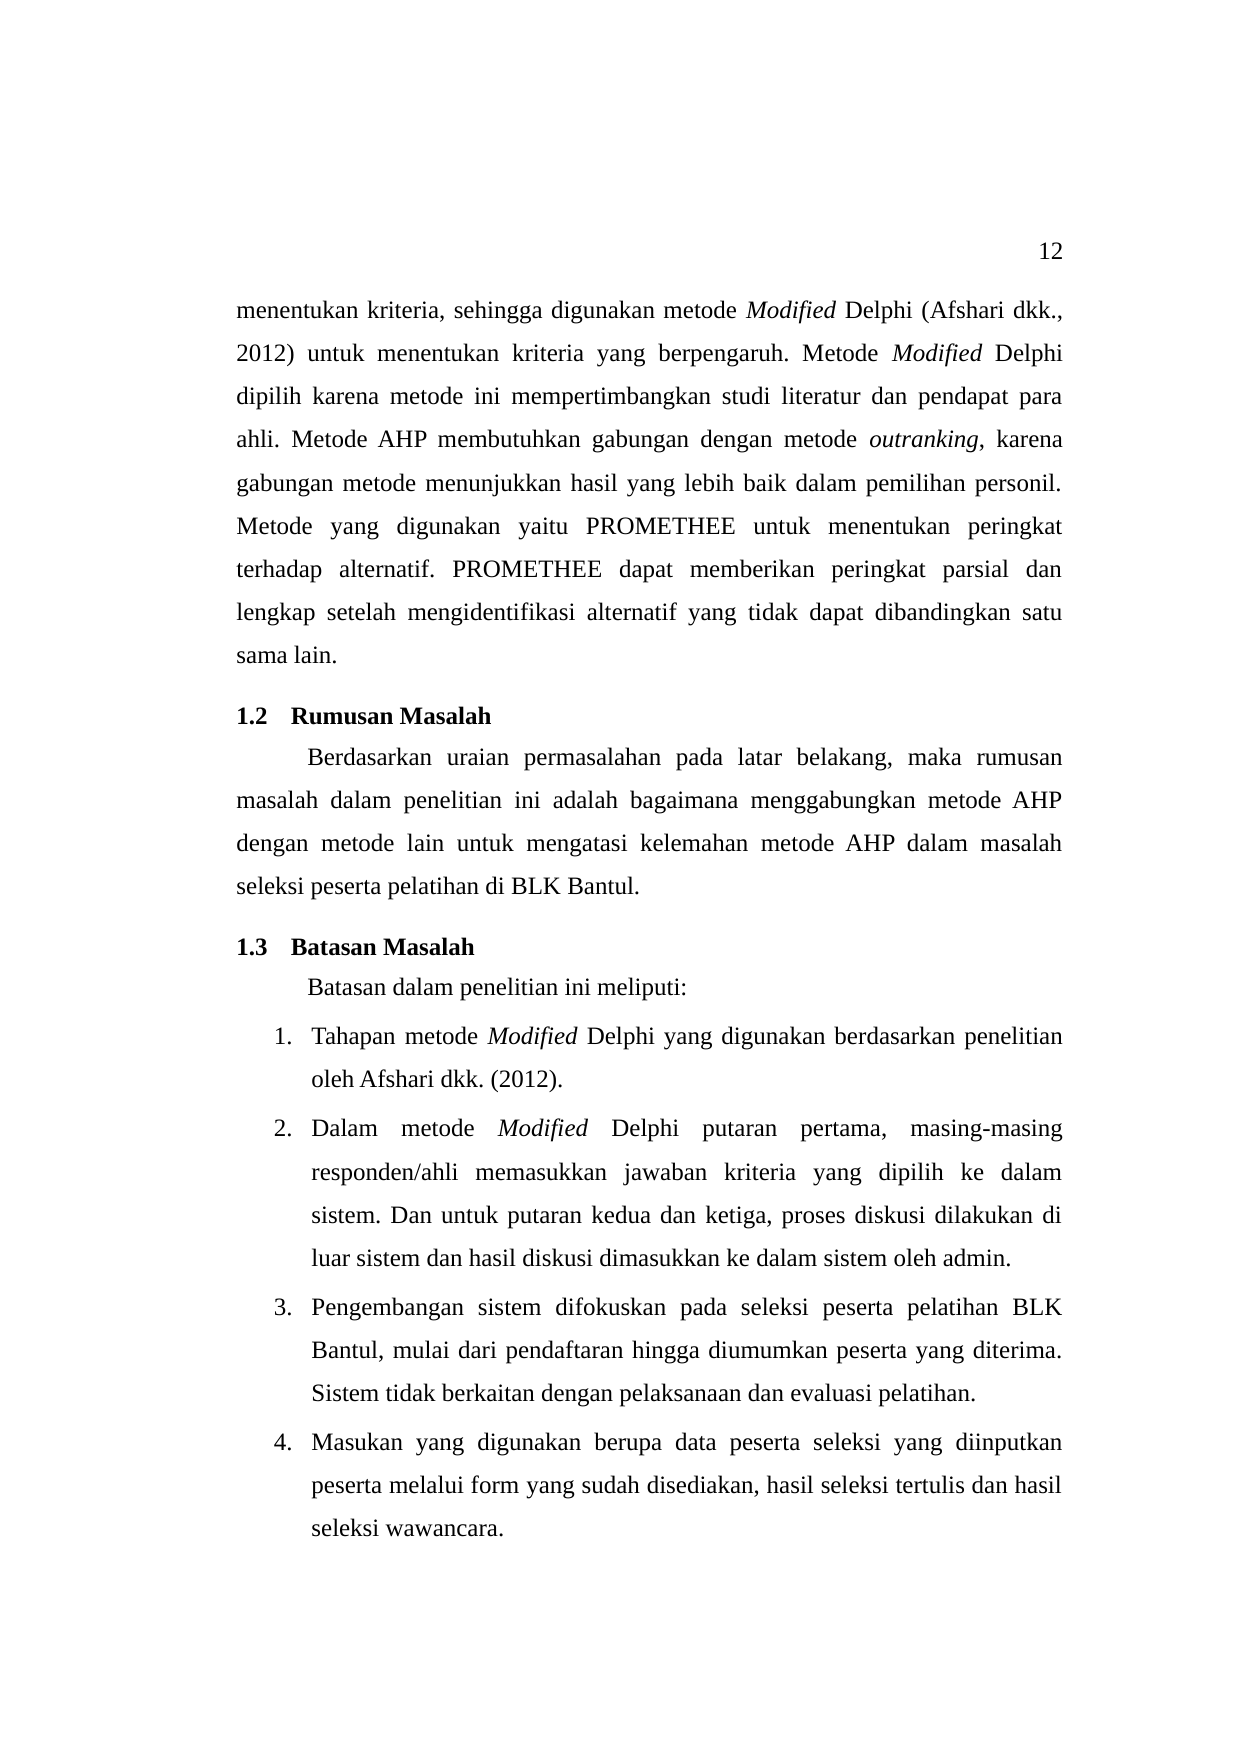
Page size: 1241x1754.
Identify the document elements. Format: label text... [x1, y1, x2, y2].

text menentukan kriteria, sehingga digunakan metode Modified Delphi (Afshari dkk., 2012) untuk menentukan kriteria yang berpengaruh. Metode Modified Delphi dipilih karena metode ini mempertimbangkan studi literatur dan pendapat para ahli. Metode AHP membutuhkan gabungan dengan metode outranking, karena gabungan metode menunjukkan hasil yang lebih baik dalam pemilihan personil. Metode yang digunakan yaitu PROMETHEE untuk menentukan peringkat terhadap alternatif. PROMETHEE dapat memberikan peringkat parsial dan lengkap setelah mengidentifikasi alternatif yang tidak dapat dibandingkan satu sama lain. [236, 295, 1063, 669]
list Masukan yang digunakan berupa data peserta seleksi yang diinputkan peserta melalui form yang sudah disediakan, hasil seleksi tertulis dan hasil seleksi wawancara. [274, 1427, 1063, 1542]
list Pengembangan sistem difokuskan pada seleksi peserta pelatihan BLK Bantul, mulai dari pendaftaran hingga diumumkan peserta yang diterima. Sistem tidak berkaitan dengan pelaksanaan dan evaluasi pelatihan. [274, 1292, 1063, 1407]
list Dalam metode Modified Delphi putaran pertama, masing-masing responden/ahli memasukkan jawaban kriteria yang dipilih ke dalam sistem. Dan untuk putaran kedua dan ketiga, proses diskusi dilakukan di luar sistem dan hasil diskusi dimasukkan ke dalam sistem oleh admin. [274, 1113, 1063, 1272]
text Batasan dalam penelitian ini meliputi: [236, 972, 1063, 1001]
subtitle Batasan masalah [236, 932, 1063, 961]
list Tahapan metode Modified Delphi yang digunakan berdasarkan penelitian oleh Afshari dkk. (2012). [274, 1021, 1063, 1093]
text Berdasarkan uraian permasalahan pada latar belakang, maka rumusan masalah dalam penelitian ini adalah bagaimana menggabungkan metode AHP dengan metode lain untuk mengatasi kelemahan metode AHP dalam masalah seleksi peserta pelatihan di BLK Bantul. [236, 742, 1063, 900]
subtitle Rumusan masalah [236, 701, 1063, 730]
